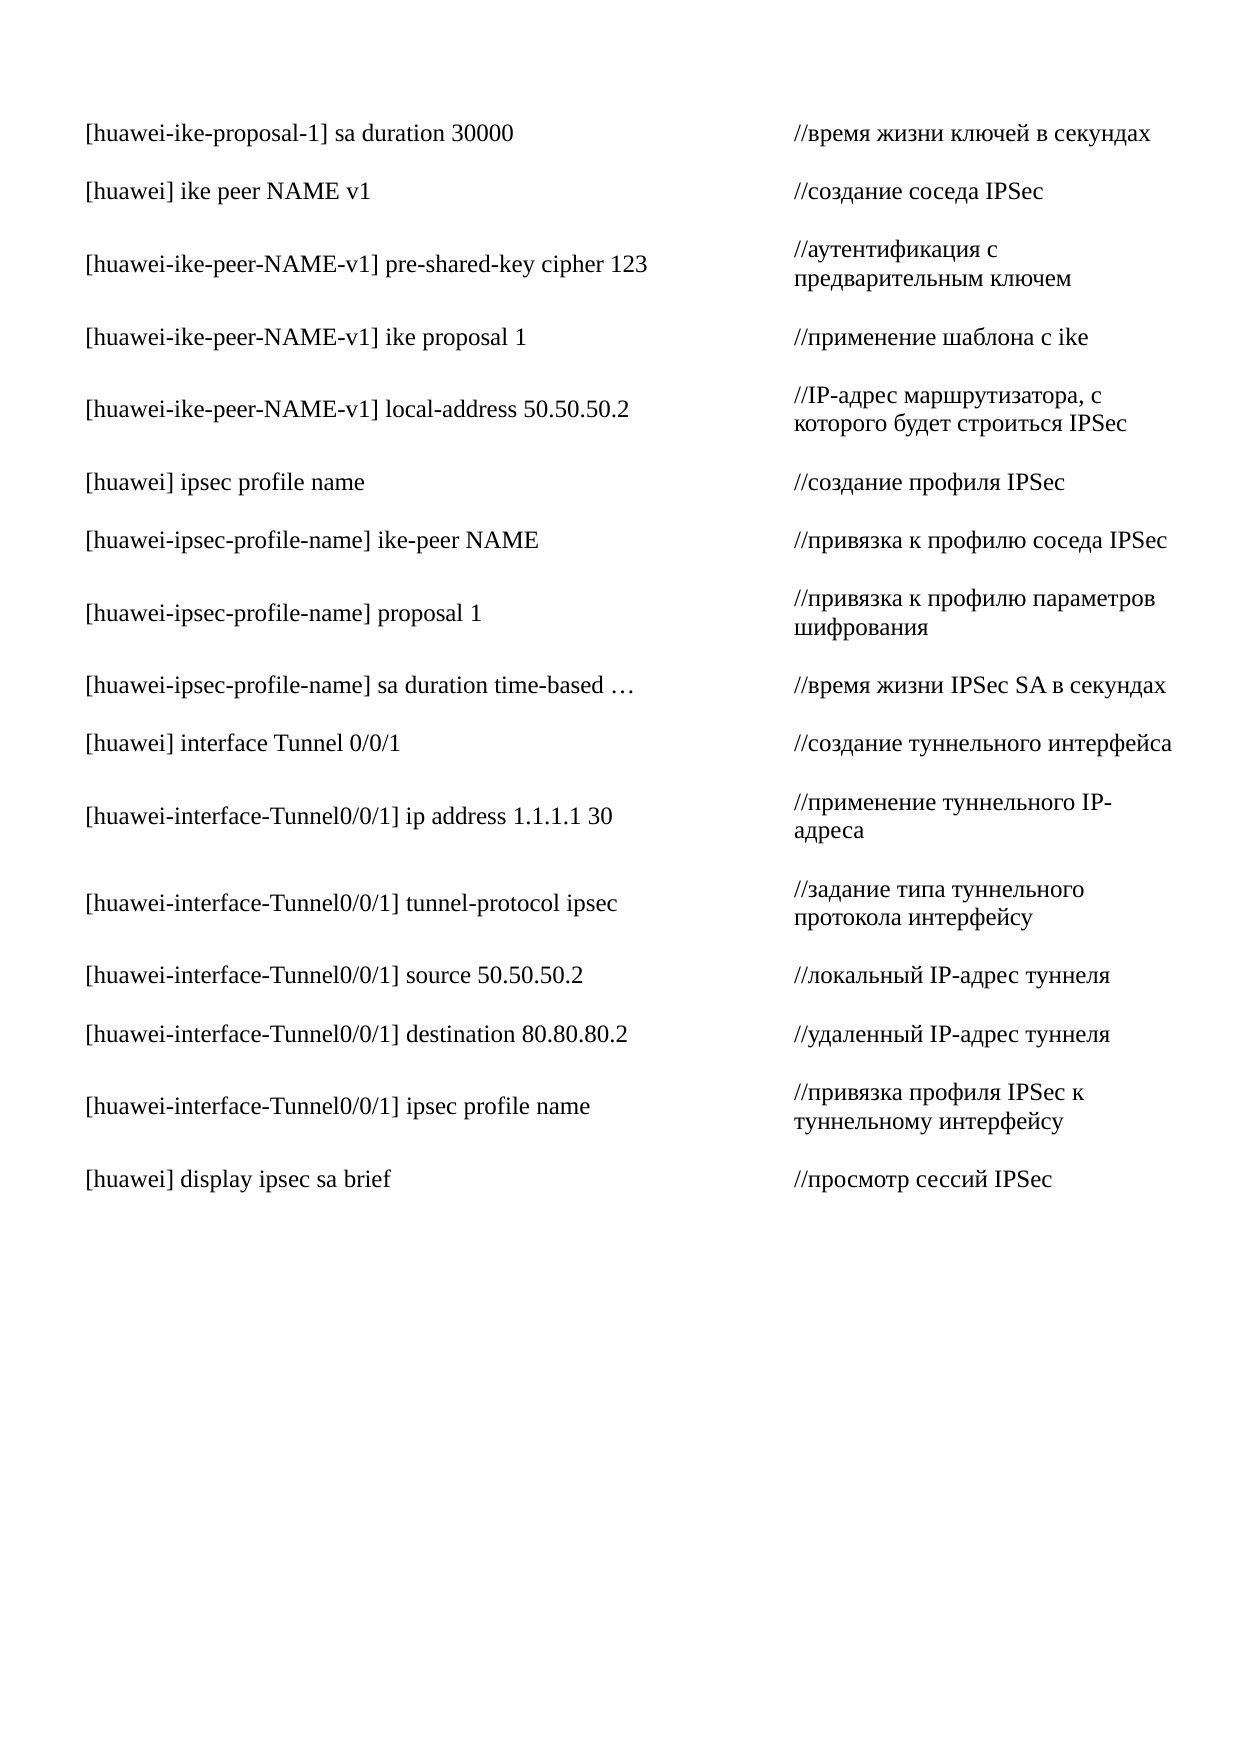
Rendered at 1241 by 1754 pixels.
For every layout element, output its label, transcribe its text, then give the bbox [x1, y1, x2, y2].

table_cell [huawei-interface-Tunnel0/0/1] tunnel-protocol ipsec [85, 874, 794, 961]
table_cell //аутентификация с предварительным ключем [794, 235, 1175, 322]
table_cell //создание профиля IPSec [794, 467, 1175, 525]
table_cell //просмотр сессий IPSec [794, 1164, 1175, 1222]
table_cell [85, 1222, 679, 1281]
table_cell [huawei-interface-Tunnel0/0/1] destination 80.80.80.2 [85, 1019, 794, 1077]
table_cell //создание туннельного интерфейса [794, 729, 1175, 787]
table_cell [huawei] ipsec profile name [85, 467, 794, 525]
table_cell [huawei-ipsec-profile-name] proposal 1 [85, 583, 794, 670]
table_cell [huawei] interface Tunnel 0/0/1 [85, 729, 794, 787]
table_cell //время жизни IPSec SA в секундах [794, 670, 1175, 728]
table_cell [huawei-ike-proposal-1] sa duration 30000 [85, 118, 794, 176]
table_cell [huawei-ike-peer-NAME-v1] local-address 50.50.50.2 [85, 380, 794, 467]
table_cell [huawei-ipsec-profile-name] sa duration time-based … [85, 670, 794, 728]
table_cell [huawei-interface-Tunnel0/0/1] ipsec profile name [85, 1077, 794, 1164]
table_cell //задание типа туннельного протокола интерфейсу [794, 874, 1175, 961]
table_cell //время жизни ключей в секундах [794, 118, 1175, 176]
table_cell [huawei-ike-peer-NAME-v1] pre-shared-key cipher 123 [85, 235, 794, 322]
table_cell //привязка к профилю параметров шифрования [794, 583, 1175, 670]
table_cell //создание соседа IPSec [794, 176, 1175, 234]
table_cell //привязка профиля IPSec к туннельному интерфейсу [794, 1077, 1175, 1164]
table_cell [huawei-interface-Tunnel0/0/1] source 50.50.50.2 [85, 961, 794, 1019]
table_cell //применение туннельного IP-адреса [794, 787, 1175, 874]
table_cell //привязка к профилю соседа IPSec [794, 525, 1175, 583]
table_cell [huawei-ipsec-profile-name] ike-peer NAME [85, 525, 794, 583]
table_cell //IP-адрес маршрутизатора, с которого будет строиться IPSec [794, 380, 1175, 467]
table_cell [huawei-interface-Tunnel0/0/1] ip address 1.1.1.1 30 [85, 787, 794, 874]
table_cell [huawei] ike peer NAME v1 [85, 176, 794, 234]
table_cell [huawei] display ipsec sa brief [85, 1164, 794, 1222]
table_cell //применение шаблона с ike [794, 322, 1175, 380]
table_cell //удаленный IP-адрес туннеля [794, 1019, 1175, 1077]
table_cell [679, 1222, 1175, 1281]
table_cell //локальный IP-адрес туннеля [794, 961, 1175, 1019]
table_cell [huawei-ike-peer-NAME-v1] ike proposal 1 [85, 322, 794, 380]
